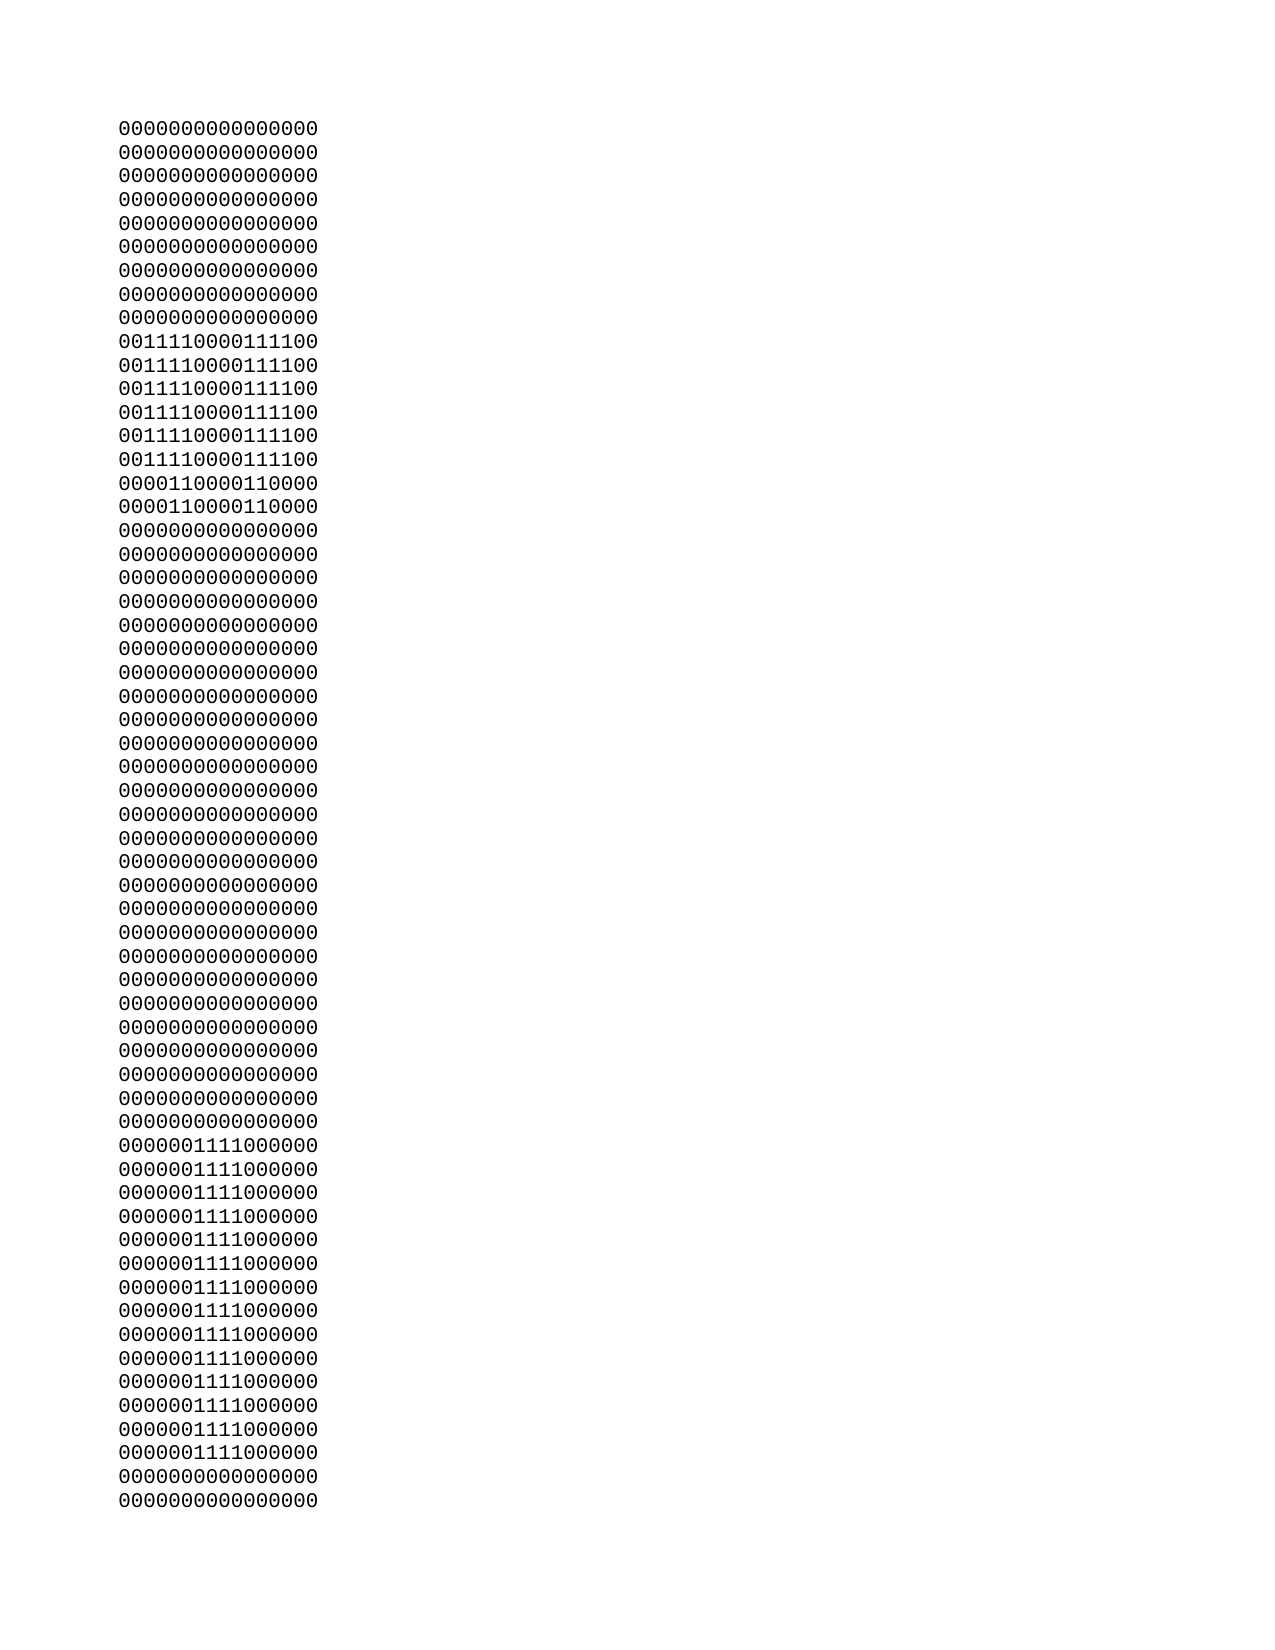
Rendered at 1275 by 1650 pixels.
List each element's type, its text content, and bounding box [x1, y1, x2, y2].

text 0000000000000000 [118, 1088, 1157, 1111]
text 0000000000000000 [118, 236, 1157, 260]
text 0000001111000000 [118, 1300, 1157, 1324]
text 0011110000111100 [118, 402, 1157, 426]
text 0000000000000000 [118, 189, 1157, 213]
text 0000000000000000 [118, 591, 1157, 615]
text 0000000000000000 [118, 757, 1157, 780]
text 0011110000111100 [118, 354, 1157, 378]
text 0000000000000000 [118, 260, 1157, 284]
text 0000000000000000 [118, 1040, 1157, 1064]
text 0000000000000000 [118, 827, 1157, 851]
text 0000000000000000 [118, 284, 1157, 307]
text 0000001111000000 [118, 1206, 1157, 1229]
text 0011110000111100 [118, 449, 1157, 473]
text 0000000000000000 [118, 307, 1157, 331]
text 0000000000000000 [118, 709, 1157, 733]
text 0000000000000000 [118, 118, 1157, 142]
text 0000000000000000 [118, 213, 1157, 236]
text 0000000000000000 [118, 567, 1157, 591]
text 0011110000111100 [118, 331, 1157, 354]
text 0000000000000000 [118, 638, 1157, 662]
text 0000000000000000 [118, 1489, 1157, 1513]
text 0000001111000000 [118, 1371, 1157, 1395]
text 0000000000000000 [118, 969, 1157, 993]
text 0000001111000000 [118, 1419, 1157, 1442]
text 0000001111000000 [118, 1229, 1157, 1253]
text 0000000000000000 [118, 165, 1157, 189]
text 0000000000000000 [118, 686, 1157, 709]
text 0000001111000000 [118, 1442, 1157, 1466]
text 0000001111000000 [118, 1395, 1157, 1419]
text 0000000000000000 [118, 946, 1157, 969]
text 0011110000111100 [118, 378, 1157, 402]
text 0000000000000000 [118, 780, 1157, 804]
text 0000001111000000 [118, 1182, 1157, 1206]
text 0000001111000000 [118, 1348, 1157, 1371]
text 0000000000000000 [118, 1017, 1157, 1040]
text 0000000000000000 [118, 142, 1157, 165]
text 0000110000110000 [118, 496, 1157, 520]
text 0000001111000000 [118, 1135, 1157, 1158]
text 0000000000000000 [118, 1111, 1157, 1135]
text 0000000000000000 [118, 851, 1157, 875]
text 0000001111000000 [118, 1277, 1157, 1300]
text 0000000000000000 [118, 804, 1157, 827]
text 0000000000000000 [118, 615, 1157, 638]
text 0000000000000000 [118, 922, 1157, 946]
text 0000000000000000 [118, 1064, 1157, 1088]
text 0000000000000000 [118, 875, 1157, 898]
text 0000001111000000 [118, 1253, 1157, 1277]
text 0011110000111100 [118, 426, 1157, 449]
text 0000110000110000 [118, 473, 1157, 496]
text 0000000000000000 [118, 898, 1157, 922]
text 0000000000000000 [118, 520, 1157, 544]
text 0000001111000000 [118, 1158, 1157, 1182]
text 0000000000000000 [118, 662, 1157, 686]
text 0000001111000000 [118, 1324, 1157, 1348]
text 0000000000000000 [118, 544, 1157, 567]
text 0000000000000000 [118, 1466, 1157, 1489]
text 0000000000000000 [118, 733, 1157, 757]
text 0000000000000000 [118, 993, 1157, 1017]
